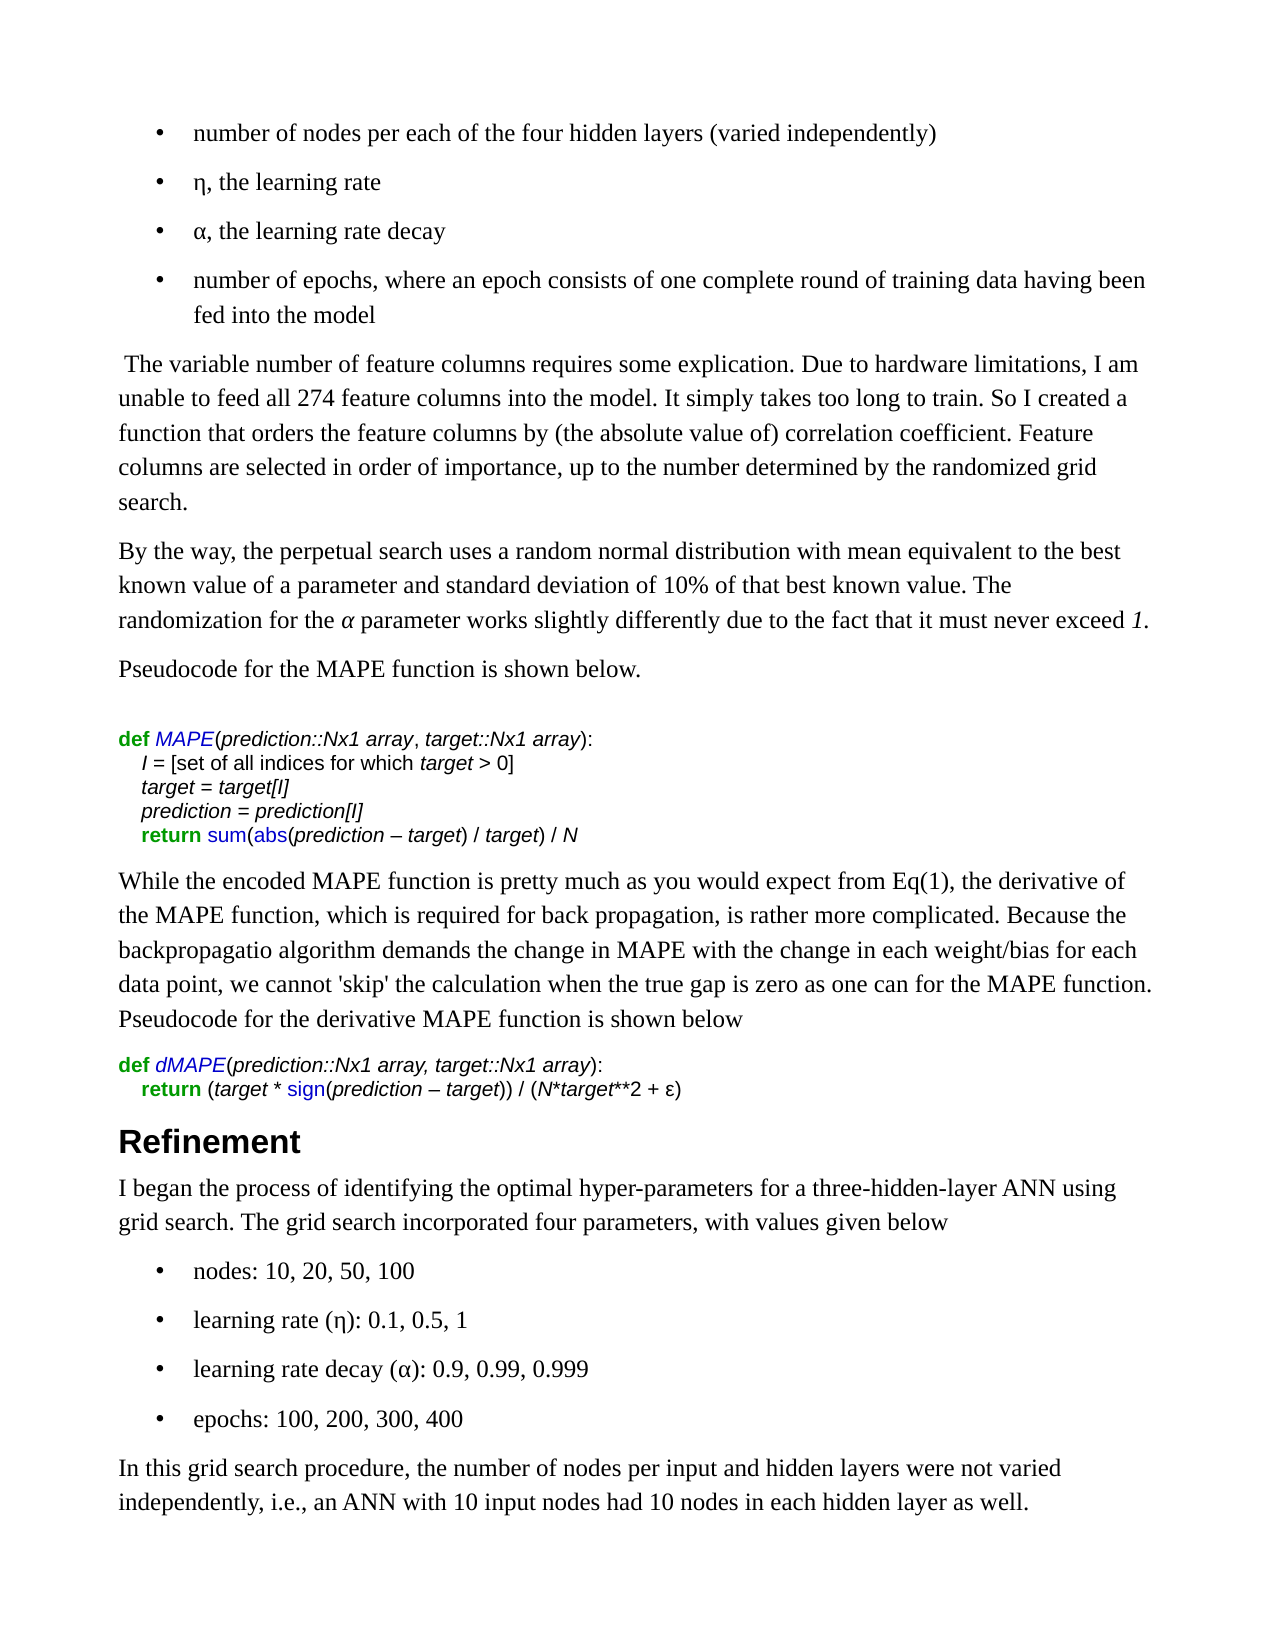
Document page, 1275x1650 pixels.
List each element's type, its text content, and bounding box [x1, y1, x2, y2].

list number of epochs, where an epoch consists of one complete round of training data having been fed into the model [156, 265, 1157, 328]
list learning rate decay (α): 0.9, 0.99, 0.999 [156, 1354, 1157, 1383]
text In this grid search procedure, the number of nodes per input and hidden layers were not varied independently, i.e., an ANN with 10 input nodes had 10 nodes in each hidden layer as well. [118, 1453, 1157, 1516]
list number of nodes per each of the four hidden layers (varied independently) [156, 118, 1157, 147]
subtitle Refinement [118, 1122, 1157, 1160]
list learning rate (η): 0.1, 0.5, 1 [156, 1306, 1157, 1334]
text def dMAPE(prediction::Nx1 array, target::Nx1 array): [118, 1053, 1157, 1077]
text return (target * sign(prediction – target)) / (N*target**2 + ε) [118, 1077, 1157, 1101]
text def MAPE(prediction::Nx1 array, target::Nx1 array): [118, 727, 1157, 751]
text prediction = prediction[I] [118, 799, 1157, 823]
text While the encoded MAPE function is pretty much as you would expect from Eq(1), the derivative of the MAPE function, which is required for back propagation, is rather more complicated. Because the backpropagatio algorithm demands the change in MAPE with the change in each weight/bias for each data point, we cannot 'skip' the calculation when the true gap is zero as one can for the MAPE function. Pseudocode for the derivative MAPE function is shown below [118, 866, 1157, 1033]
text target = target[I] [118, 775, 1157, 799]
list nodes: 10, 20, 50, 100 [156, 1256, 1157, 1285]
text The variable number of feature columns requires some explication. Due to hardware limitations, I am unable to feed all 274 feature columns into the model. It simply takes too long to train. So I created a function that orders the feature columns by (the absolute value of) correlation coefficient. Feature columns are selected in order of importance, up to the number determined by the randomized grid search. [118, 349, 1157, 516]
text By the way, the perpetual search uses a random normal distribution with mean equivalent to the best known value of a parameter and standard deviation of 10% of that best known value. The randomization for the α parameter works slightly differently due to the fact that it must never exceed 1. [118, 536, 1157, 633]
text I began the process of identifying the optimal hyper-parameters for a three-hidden-layer ANN using grid search. The grid search incorporated four parameters, with values given below [118, 1173, 1157, 1236]
text I = [set of all indices for which target > 0] [118, 751, 1157, 775]
list η, the learning rate [156, 167, 1157, 196]
list epochs: 100, 200, 300, 400 [156, 1404, 1157, 1432]
text return sum(abs(prediction – target) / target) / N [118, 823, 1157, 847]
list α, the learning rate decay [156, 216, 1157, 245]
text Pseudocode for the MAPE function is shown below. [118, 654, 1157, 683]
